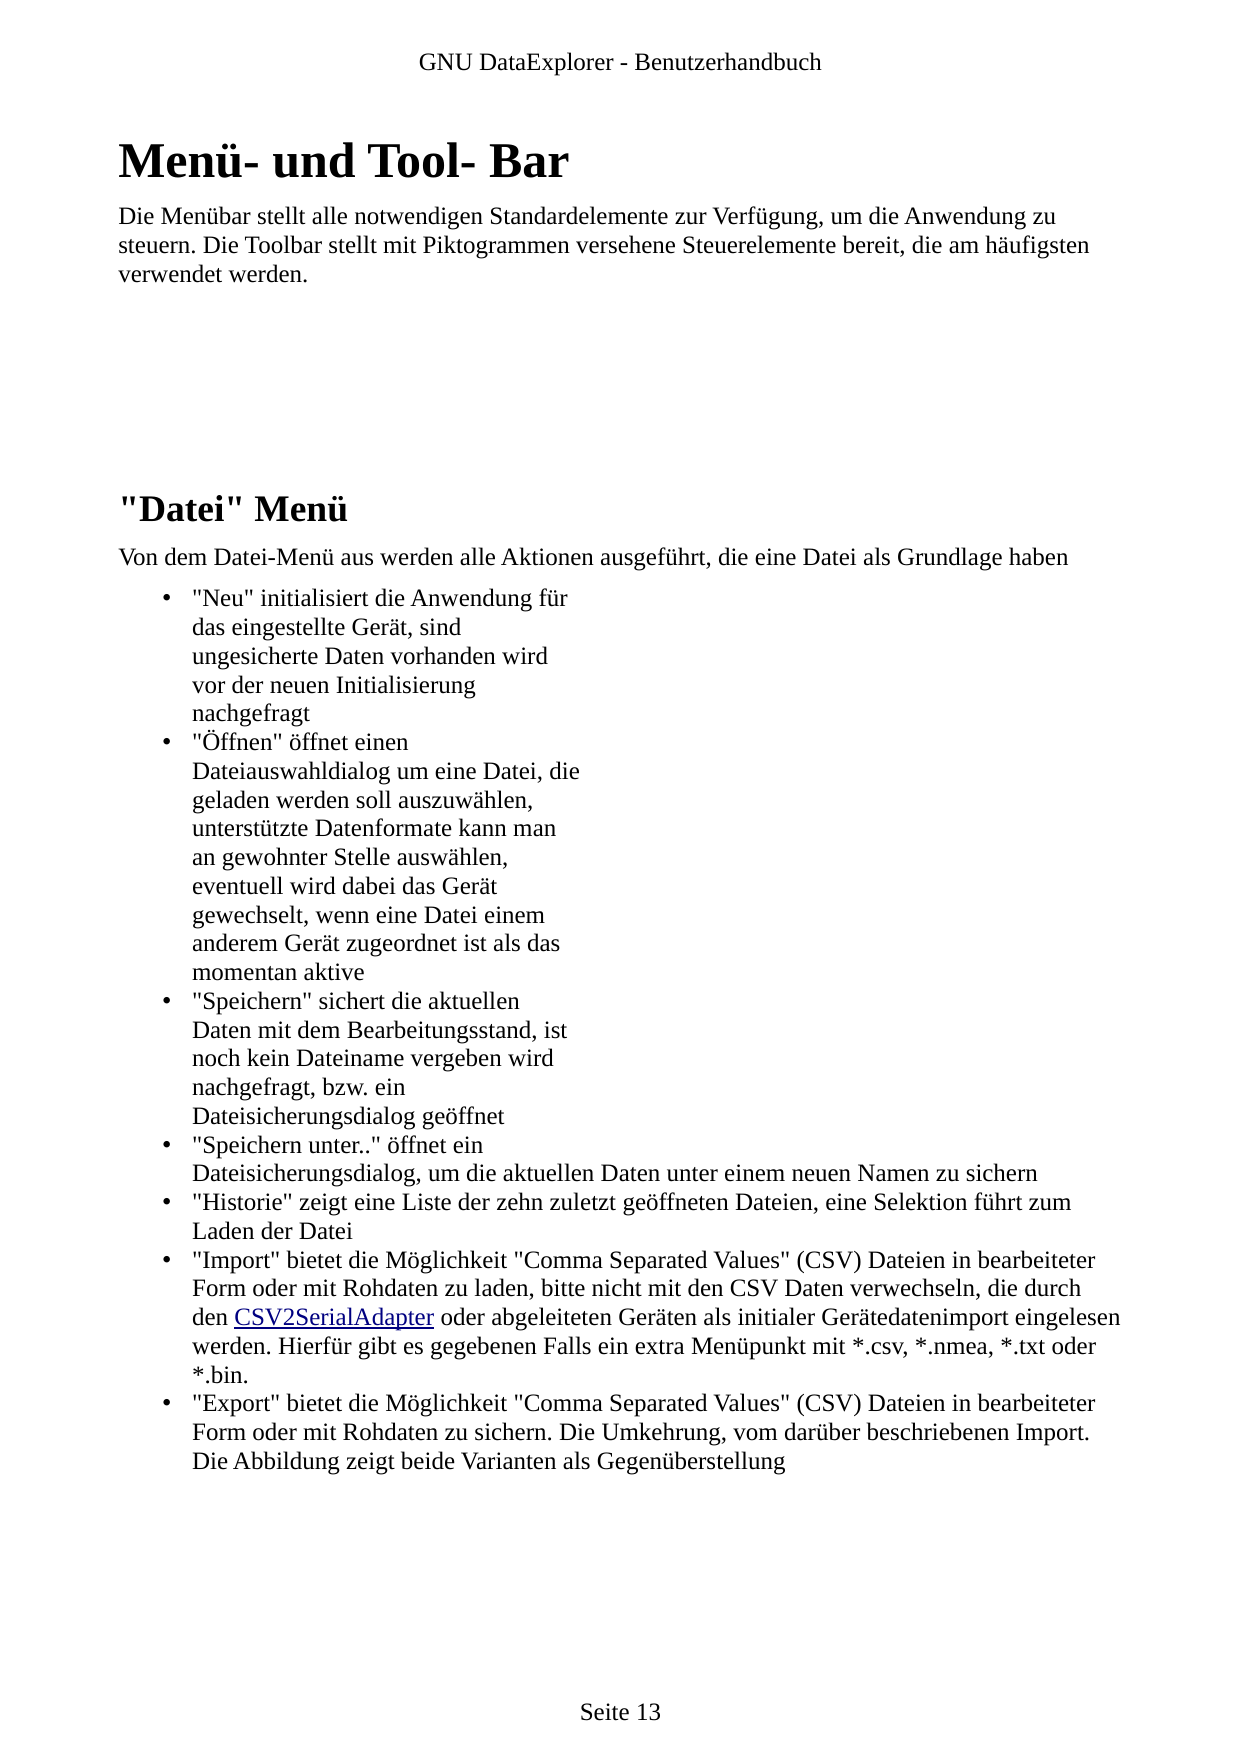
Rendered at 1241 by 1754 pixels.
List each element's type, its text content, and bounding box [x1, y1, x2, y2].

list "Speichern" sichert die aktuellen Daten mit dem Bearbeitungsstand, ist noch kein Dateiname vergeben wird nachgefragt, bzw. ein Dateisicherungsdialog geöffnet [162, 986, 1122, 1130]
subtitle "Datei" Menü [118, 487, 1122, 530]
list "Öffnen" öffnet einen Dateiauswahldialog um eine Datei, die geladen werden soll auszuwählen, unterstützte Datenformate kann man an gewohnter Stelle auswählen, eventuell wird dabei das Gerät gewechselt, wenn eine Datei einem anderem Gerät zugeordnet ist als das momentan aktive [162, 727, 1122, 986]
list "Neu" initialisiert die Anwendung für das eingestellte Gerät, sind ungesicherte Daten vorhanden wird vor der neuen Initialisierung nachgefragt [162, 583, 1122, 727]
text Von dem Datei-Menü aus werden alle Aktionen ausgeführt, die eine Datei als Grundlage haben [118, 542, 1122, 571]
subtitle Menü- und Tool- Bar [118, 131, 1122, 189]
list "Export" bietet die Möglichkeit "Comma Separated Values" (CSV) Dateien in bearbeiteter Form oder mit Rohdaten zu sichern. Die Umkehrung, vom darüber beschriebenen Import. Die Abbildung zeigt beide Varianten als Gegenüberstellung [162, 1388, 1122, 1475]
list "Speichern unter.." öffnet ein Dateisicherungsdialog, um die aktuellen Daten unter einem neuen Namen zu sichern [162, 1130, 1122, 1187]
list "Historie" zeigt eine Liste der zehn zuletzt geöffneten Dateien, eine Selektion führt zum Laden der Datei [162, 1187, 1122, 1245]
list "Import" bietet die Möglichkeit "Comma Separated Values" (CSV) Dateien in bearbeiteter Form oder mit Rohdaten zu laden, bitte nicht mit den CSV Daten verwechseln, die durch den CSV2SerialAdapter oder abgeleiteten Geräten als initialer Gerätedatenimport eingelesen werden. Hierfür gibt es gegebenen Falls ein extra Menüpunkt mit *.csv, *.nmea, *.txt oder *.bin. [162, 1245, 1122, 1388]
text Die Menübar stellt alle notwendigen Standardelemente zur Verfügung, um die Anwendung zu steuern. Die Toolbar stellt mit Piktogrammen versehene Steuerelemente bereit, die am häufigsten verwendet werden. [118, 201, 1122, 287]
